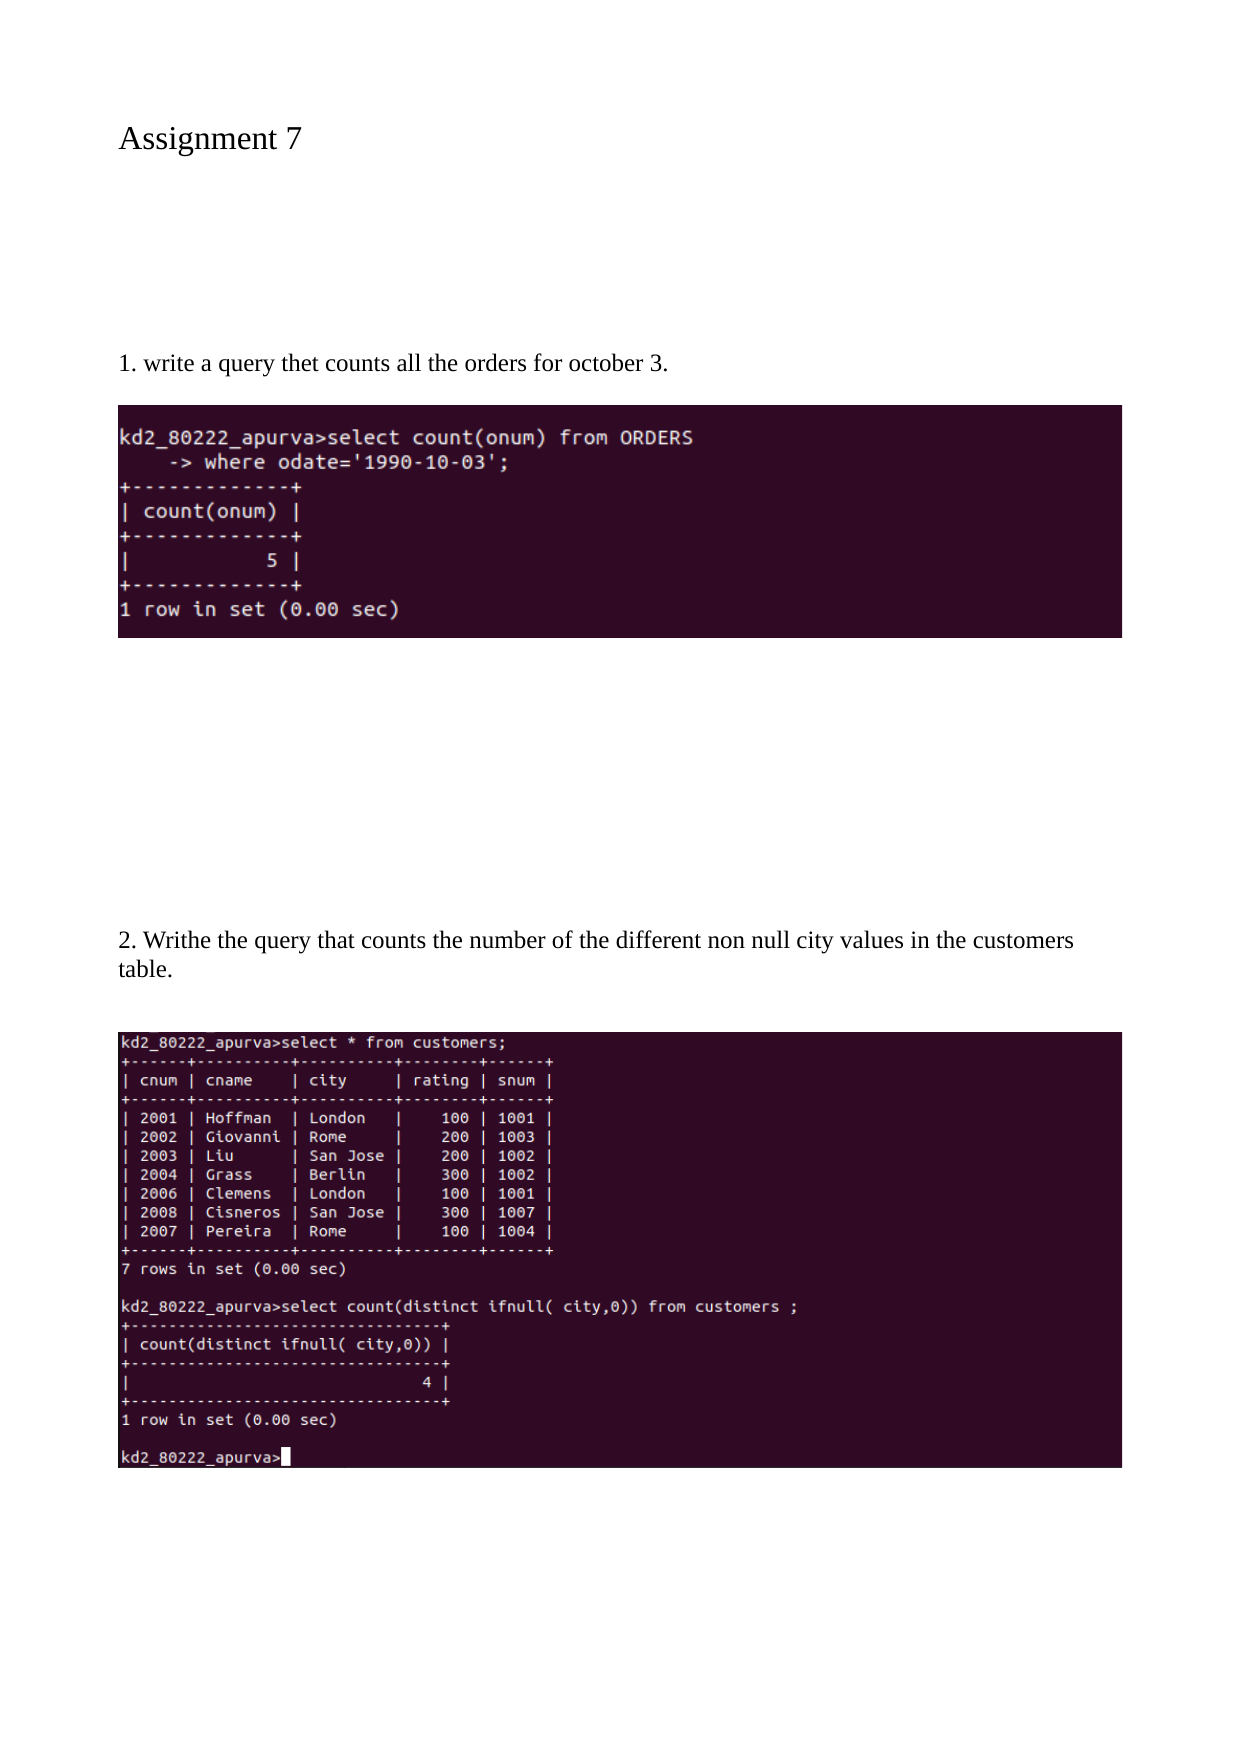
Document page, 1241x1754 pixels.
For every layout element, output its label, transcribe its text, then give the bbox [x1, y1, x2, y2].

picture [118, 405, 1123, 638]
text Assignment 7 [118, 118, 1122, 156]
text 1. write a query thet counts all the orders for october 3. [118, 348, 1122, 377]
picture [118, 1032, 1123, 1468]
text 2. Writhe the query that counts the number of the different non null city values in the customers table. [118, 925, 1122, 983]
